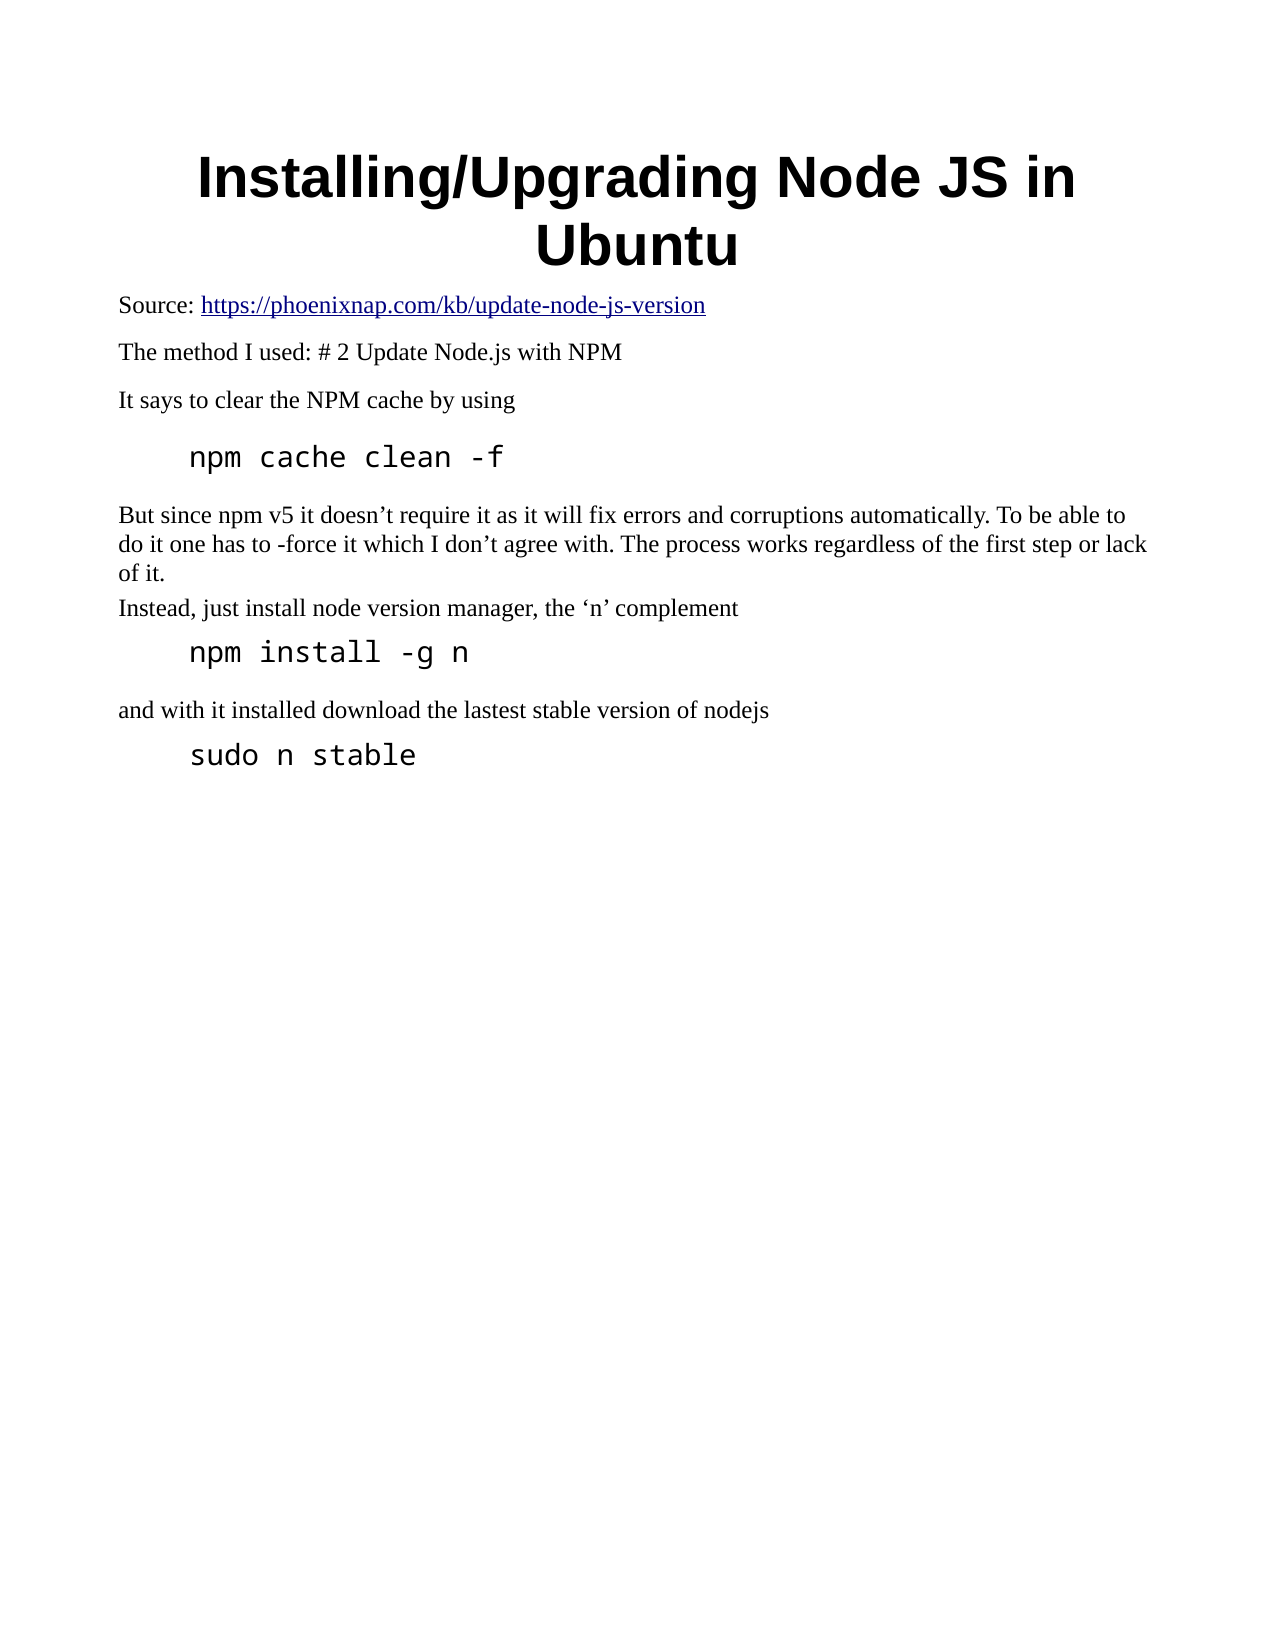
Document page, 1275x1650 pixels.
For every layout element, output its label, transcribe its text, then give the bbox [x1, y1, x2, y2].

text npm cache clean -f [119, 434, 1156, 479]
text and with it installed download the lastest stable version of nodejs [118, 695, 1157, 724]
text Source: https://phoenixnap.com/kb/update-node-js-version [118, 290, 1157, 318]
text It says to clear the NPM cache by using [118, 385, 1157, 414]
text Instead, just install node version manager, the ‘n’ complement [118, 593, 1157, 621]
text But since npm v5 it doesn’t require it as it will fix errors and corruptions automatically. To be able to do it one has to -force it which I don’t agree with. The process works regardless of the first step or lack of it. [118, 500, 1157, 586]
text npm install -g n [119, 629, 1156, 674]
text sudo n stable [119, 731, 1156, 776]
text The method I used: # 2 Update Node.js with NPM [118, 337, 1157, 366]
title Installing/Upgrading Node JS in Ubuntu [118, 143, 1157, 277]
